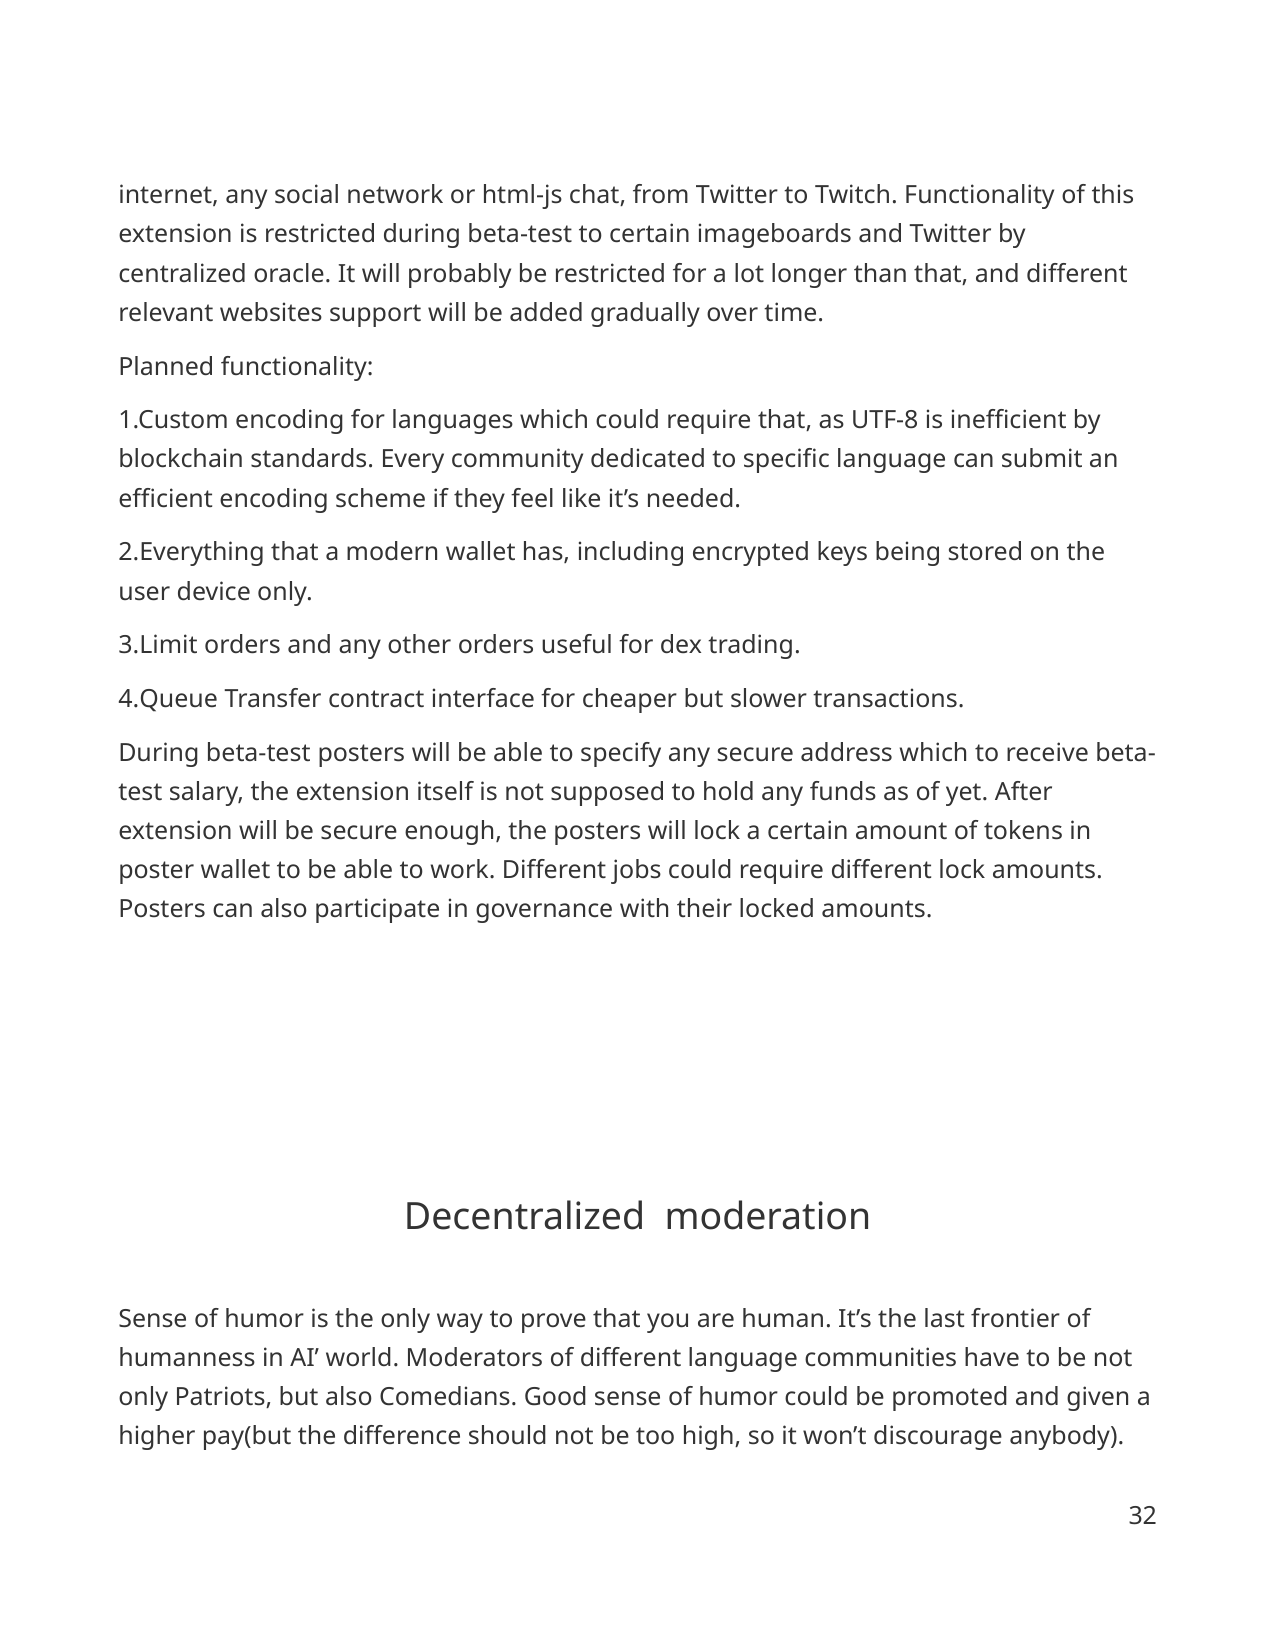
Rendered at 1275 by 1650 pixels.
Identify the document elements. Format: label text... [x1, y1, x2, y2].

text internet, any social network or html-js chat, from Twitter to Twitch. Functionality of this extension is restricted during beta-test to certain imageboards and Twitter by centralized oracle. It will probably be restricted for a lot longer than that, and different relevant websites support will be added gradually over time. [118, 177, 1157, 328]
text 4.Queue Transfer contract interface for cheaper but slower transactions. [118, 681, 1157, 715]
subtitle Decentralized moderation [118, 1189, 1157, 1240]
text 2.Everything that a modern wallet has, including encrypted keys being stored on the user device only. [118, 534, 1157, 607]
text 3.Limit orders and any other orders useful for dex trading. [118, 627, 1157, 661]
text Planned functionality: [118, 348, 1157, 382]
text Sense of humor is the only way to prove that you are human. It’s the last frontier of humanness in AI’ world. Moderators of different language communities have to be not only Patriots, but also Comedians. Good sense of humor could be promoted and given a higher pay(but the difference should not be too high, so it won’t discourage anybody). [118, 1300, 1157, 1452]
text 1.Custom encoding for languages which could require that, as UTF-8 is inefficient by blockchain standards. Every community dedicated to specific language can submit an efficient encoding scheme if they feel like it’s needed. [118, 402, 1157, 514]
text During beta-test posters will be able to specify any secure address which to receive beta-test salary, the extension itself is not supposed to hold any funds as of yet. After extension will be secure enough, the posters will lock a certain amount of tokens in poster wallet to be able to work. Different jobs could require different lock amounts. Posters can also participate in governance with their locked amounts. [118, 734, 1157, 925]
